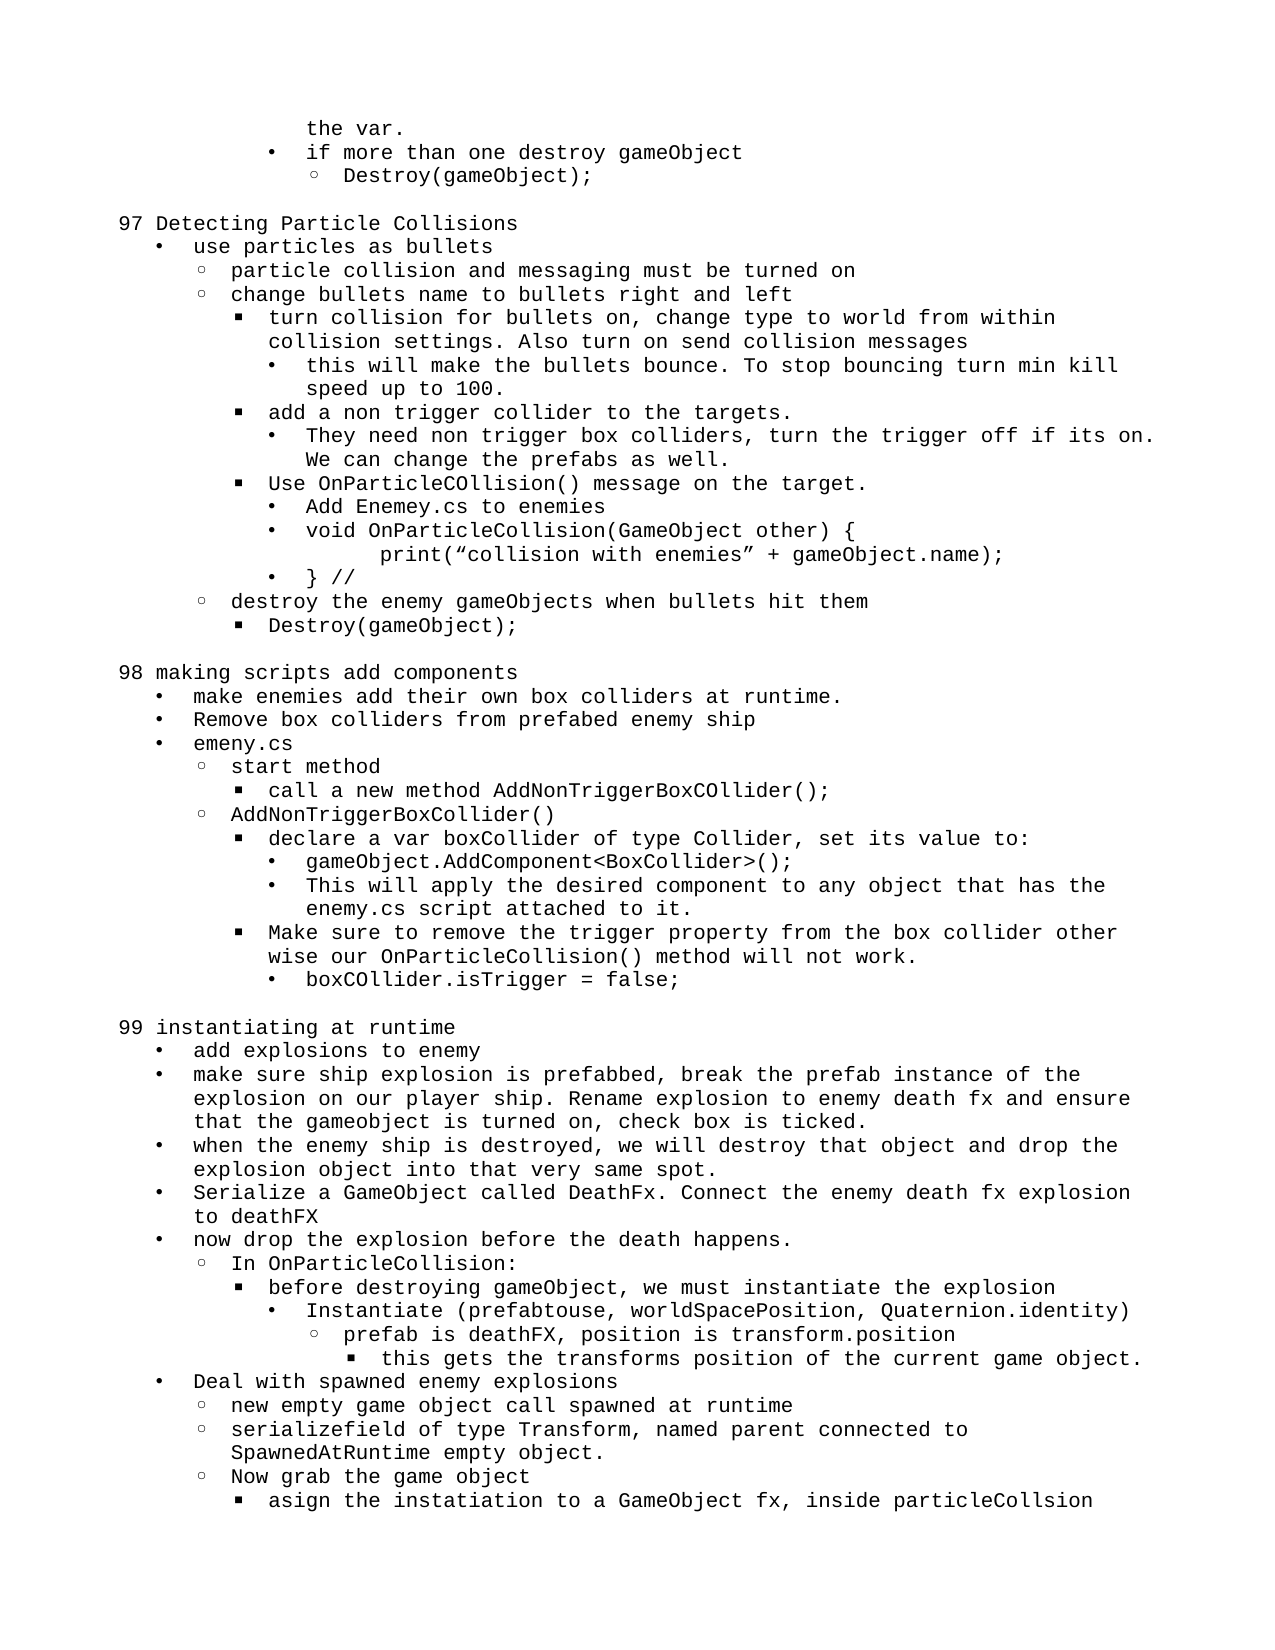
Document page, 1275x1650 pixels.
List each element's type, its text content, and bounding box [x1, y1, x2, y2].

list void OnParticleCollision(GameObject other) { print(“collision with enemies” + gameObject.name); [268, 520, 1157, 567]
list add a non trigger collider to the targets. [231, 402, 1157, 426]
list AddNonTriggerBoxCollider() [193, 804, 1157, 827]
list emeny.cs [156, 733, 1157, 757]
list Now grab the game object [193, 1466, 1157, 1489]
list new empty game object call spawned at runtime [193, 1395, 1157, 1419]
list Use OnParticleCOllision() message on the target. [231, 473, 1157, 496]
list use particles as bullets [156, 236, 1157, 260]
list serializefield of type Transform, named parent connected to SpawnedAtRuntime empty object. [193, 1419, 1157, 1466]
list Remove box colliders from prefabed enemy ship [156, 709, 1157, 733]
list This will apply the desired component to any object that has the enemy.cs script attached to it. [268, 875, 1157, 922]
list Deal with spawned enemy explosions [156, 1371, 1157, 1395]
list Make sure to remove the trigger property from the box collider other wise our OnParticleCollision() method will not work. [231, 922, 1157, 969]
list make sure ship explosion is prefabbed, break the prefab instance of the explosion on our player ship. Rename explosion to enemy death fx and ensure that the gameobject is turned on, check box is ticked. [156, 1064, 1157, 1135]
list particle collision and messaging must be turned on [193, 260, 1157, 284]
list start method [193, 757, 1157, 780]
list boxCOllider.isTrigger = false; [268, 969, 1157, 993]
text 97 Detecting Particle Collisions [118, 213, 1157, 236]
list when the enemy ship is destroyed, we will destroy that object and drop the explosion object into that very same spot. [156, 1135, 1157, 1182]
list this gets the transforms position of the current game object. [343, 1348, 1157, 1371]
list gameObject.AddComponent<BoxCollider>(); [268, 851, 1157, 875]
list They need non trigger box colliders, turn the trigger off if its on. We can change the prefabs as well. [268, 426, 1157, 473]
list this will make the bullets bounce. To stop bouncing turn min kill speed up to 100. [268, 354, 1157, 402]
list Add Enemey.cs to enemies [268, 496, 1157, 520]
list before destroying gameObject, we must instantiate the explosion [231, 1277, 1157, 1300]
list Instantiate (prefabtouse, worldSpacePosition, Quaternion.identity) [268, 1300, 1157, 1324]
list make enemies add their own box colliders at runtime. [156, 686, 1157, 709]
list } // [268, 567, 1157, 591]
list add explosions to enemy [156, 1040, 1157, 1064]
list Destroy(gameObject); [306, 165, 1157, 189]
text 99 instantiating at runtime [118, 1017, 1157, 1040]
list now drop the explosion before the death happens. [156, 1229, 1157, 1253]
list destroy the enemy gameObjects when bullets hit them [193, 591, 1157, 615]
list asign the instatiation to a GameObject fx, inside particleCollsion [231, 1489, 1157, 1513]
list call a new method AddNonTriggerBoxCOllider(); [231, 780, 1157, 804]
list prefab is deathFX, position is transform.position [306, 1324, 1157, 1348]
list Serialize a GameObject called DeathFx. Connect the enemy death fx explosion to deathFX [156, 1182, 1157, 1229]
list Destroy(gameObject); [231, 615, 1157, 638]
list In OnParticleCollision: [193, 1253, 1157, 1277]
text 98 making scripts add components [118, 662, 1157, 686]
list turn collision for bullets on, change type to world from within collision settings. Also turn on send collision messages [231, 307, 1157, 354]
list the var. [268, 118, 1157, 142]
list change bullets name to bullets right and left [193, 284, 1157, 307]
list declare a var boxCollider of type Collider, set its value to: [231, 827, 1157, 851]
list if more than one destroy gameObject [268, 142, 1157, 165]
